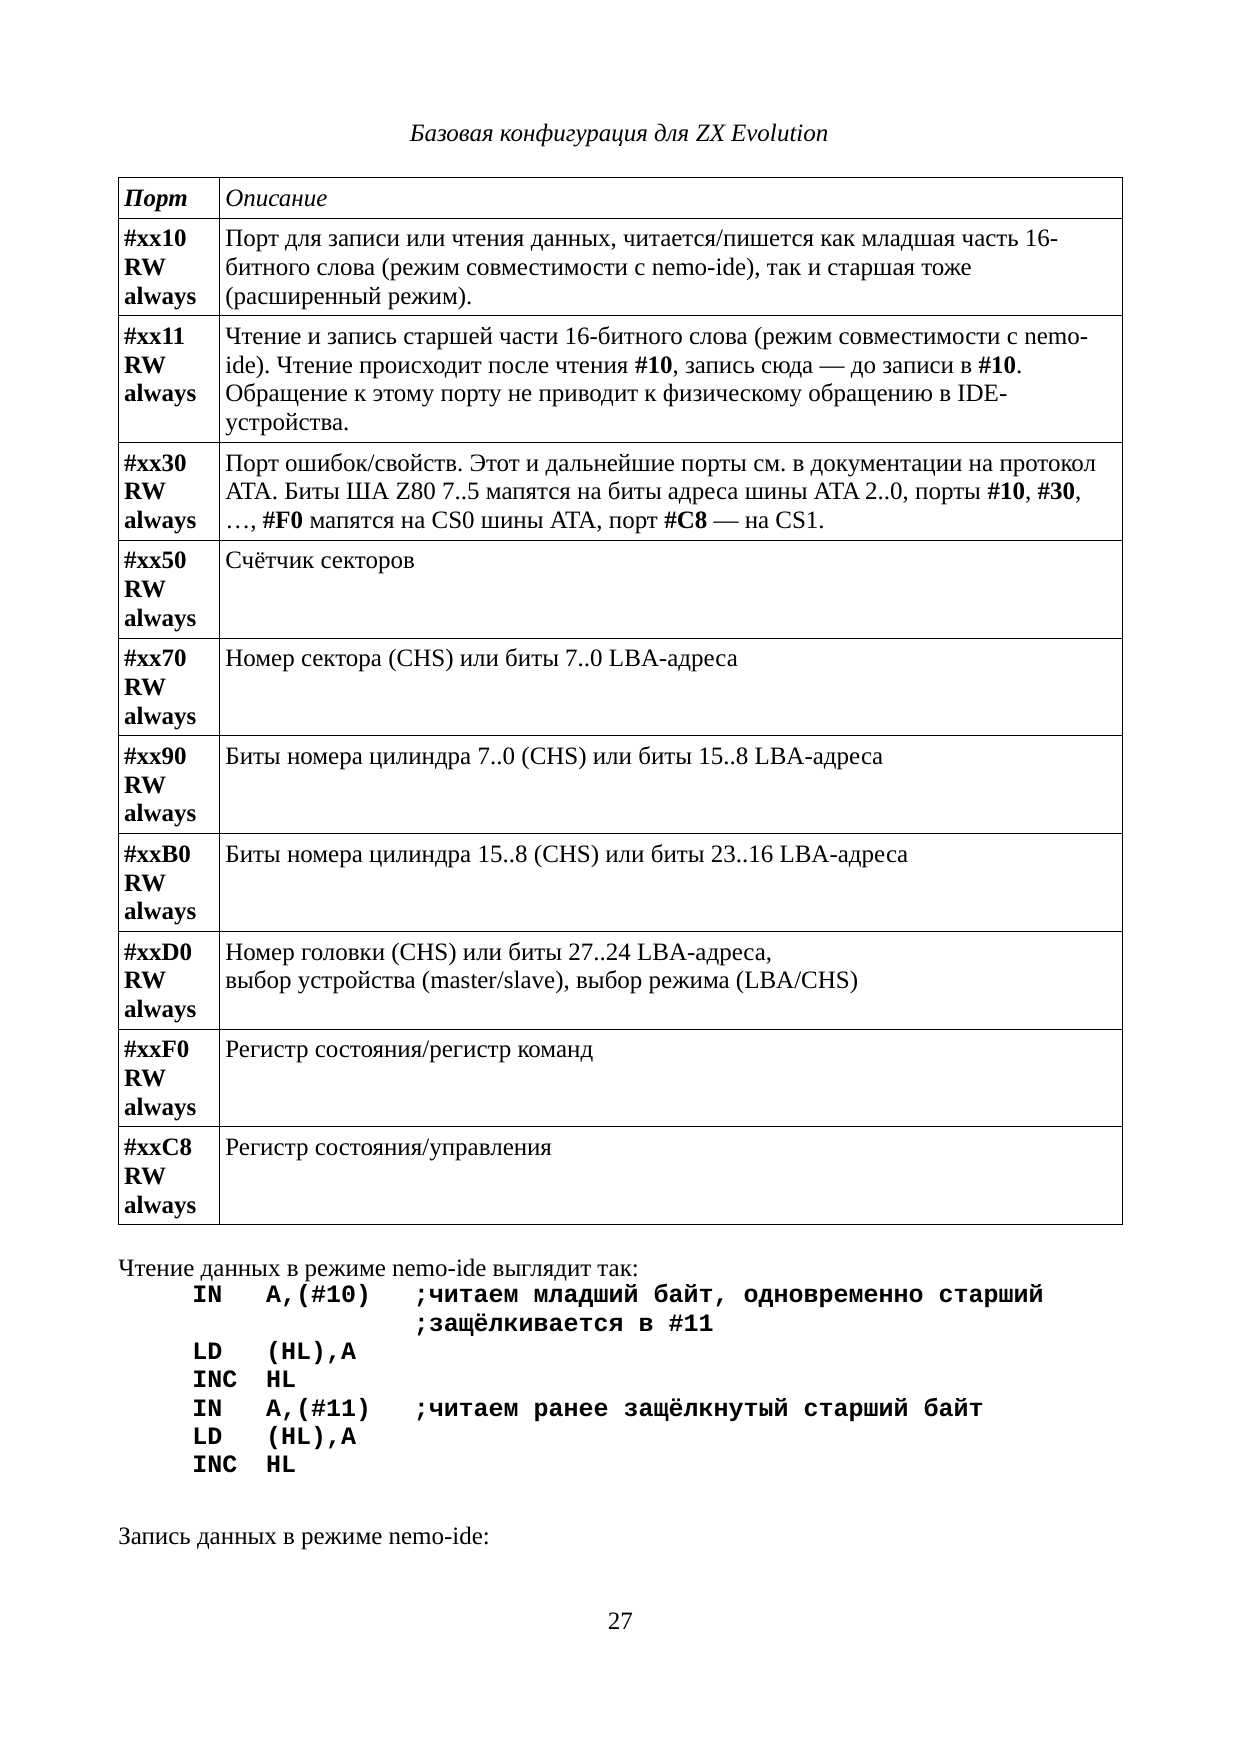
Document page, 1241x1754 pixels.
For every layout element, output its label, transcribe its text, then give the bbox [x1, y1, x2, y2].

table_cell Регистр состояния/регистр команд [220, 1030, 1122, 1126]
text IN A,(#10) ;читаем младший байт, одновременно старший ;защёлкивается в #11 [118, 1282, 1122, 1338]
table_cell #xx30 RW always [119, 443, 219, 539]
table_cell #xx11 RW always [119, 316, 219, 442]
table_cell Счётчик секторов [220, 541, 1122, 637]
table_cell #xx50 RW always [119, 541, 219, 637]
table_cell Порт для записи или чтения данных, читается/пишется как младшая часть 16-битного слова (режим совместимости с nemo-ide), так и старшая тоже (расширенный режим). [220, 219, 1122, 315]
table_header Описание [220, 178, 1122, 217]
table_cell #xx70 RW always [119, 639, 219, 735]
table_cell #xxF0 RW always [119, 1030, 219, 1126]
table_cell Чтение и запись старшей части 16-битного слова (режим совместимости с nemo-ide). Чтение происходит после чтения #10, запись сюда — до записи в #10. Обращение к этому порту не приводит к физическому обращению в IDE-устройства. [220, 316, 1122, 442]
table_cell #xx90 RW always [119, 736, 219, 833]
text LD (HL),A [118, 1423, 1122, 1452]
text INC HL [118, 1452, 1122, 1480]
text INC HL [118, 1367, 1122, 1395]
text Запись данных в режиме nemo-ide: [118, 1521, 1122, 1550]
text LD (HL),A [118, 1338, 1122, 1367]
table_header Порт [119, 178, 219, 217]
table_cell #xxD0 RW always [119, 932, 219, 1029]
table_cell #xxB0 RW always [119, 834, 219, 931]
table_cell Регистр состояния/управления [220, 1127, 1122, 1224]
text Чтение данных в режиме nemo-ide выглядит так: [118, 1253, 1122, 1282]
table_cell Номер сектора (CHS) или биты 7..0 LBA-адреса [220, 639, 1122, 735]
table_cell Номер головки (CHS) или биты 27..24 LBA-адреса, выбор устройства (master/slave), выбор режима (LBA/CHS) [220, 932, 1122, 1029]
text IN A,(#11) ;читаем ранее защёлкнутый старший байт [118, 1395, 1122, 1423]
table_cell #xx10 RW always [119, 219, 219, 315]
table_cell Биты номера цилиндра 7..0 (CHS) или биты 15..8 LBA-адреса [220, 736, 1122, 833]
table_cell #xxC8 RW always [119, 1127, 219, 1224]
table_cell Биты номера цилиндра 15..8 (CHS) или биты 23..16 LBA-адреса [220, 834, 1122, 931]
table_cell Порт ошибок/свойств. Этот и дальнейшие порты см. в документации на протокол ATA. Биты ША Z80 7..5 мапятся на биты адреса шины ATA 2..0, порты #10, #30, …, #F0 мапятся на CS0 шины ATA, порт #С8 — на CS1. [220, 443, 1122, 539]
